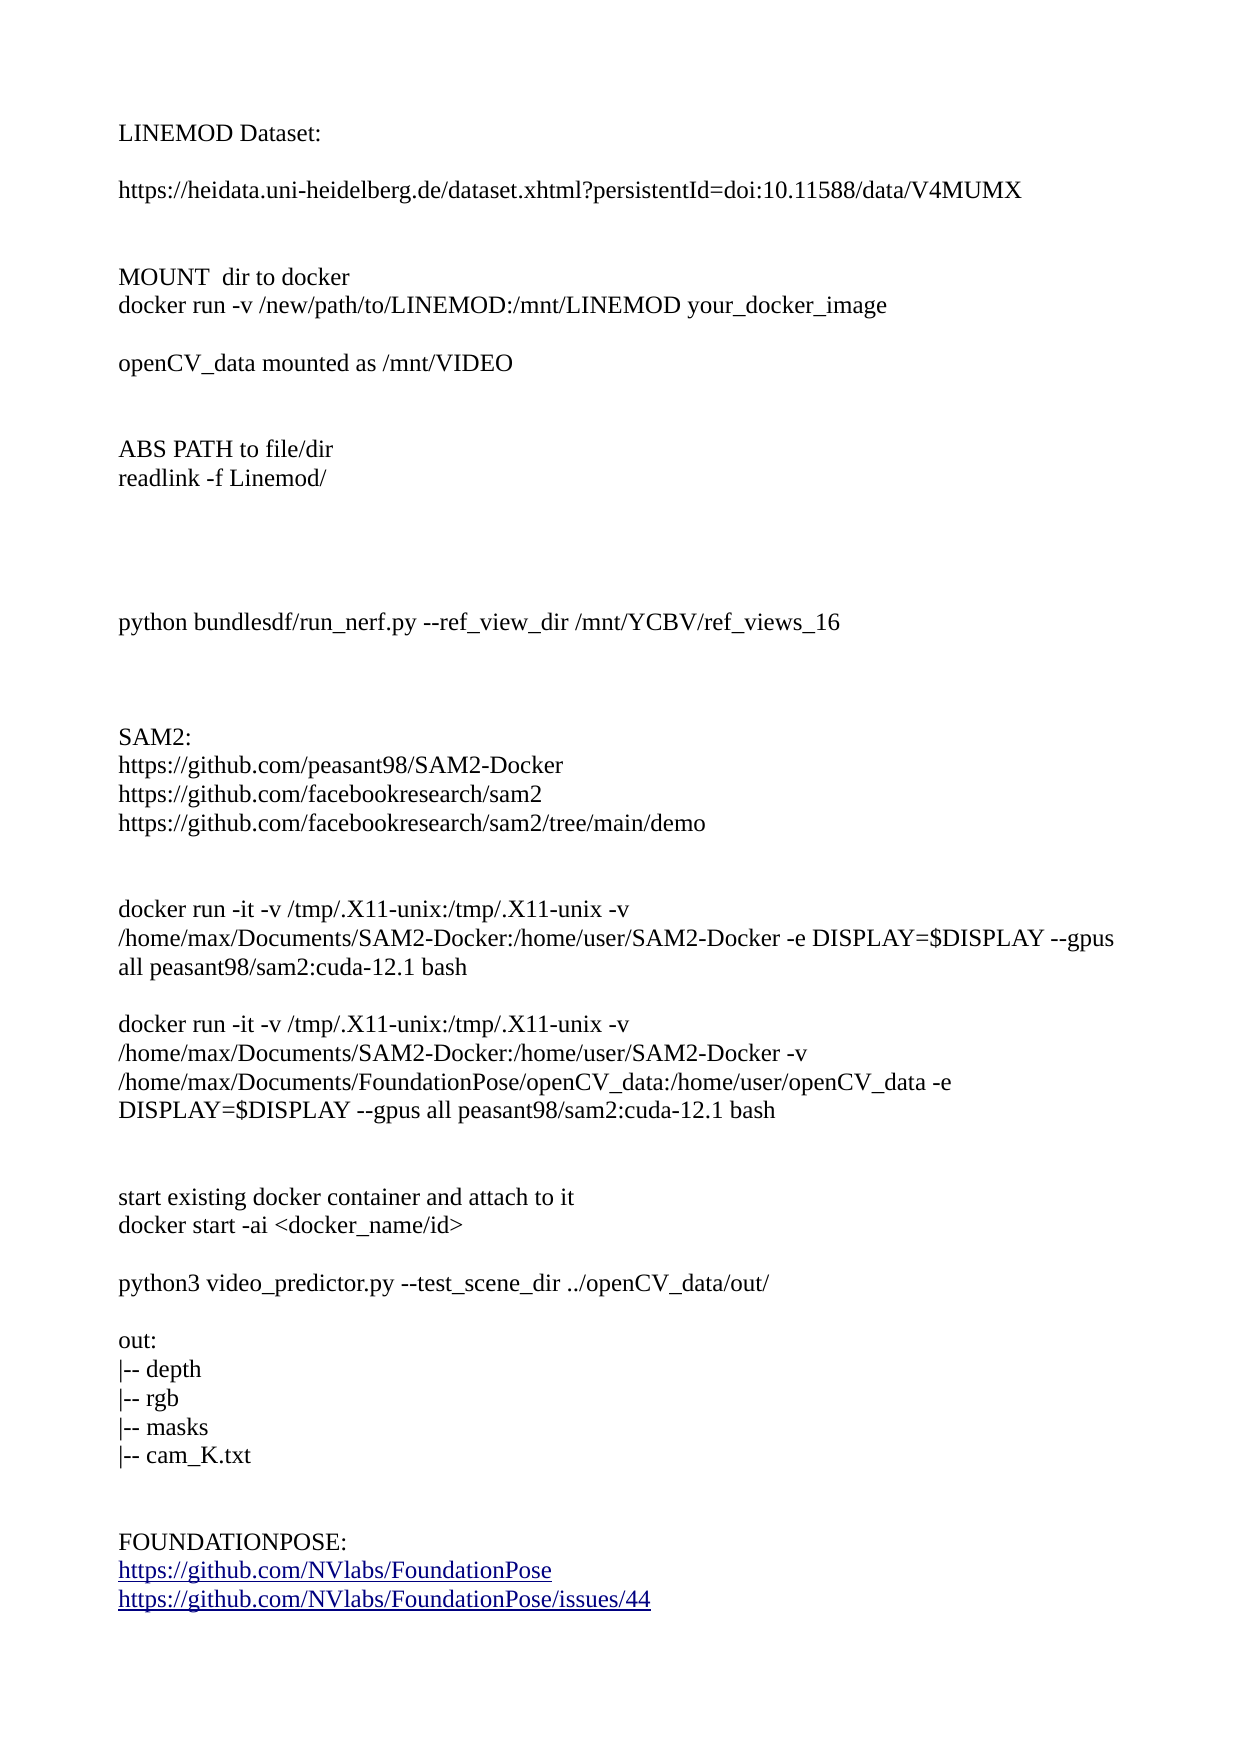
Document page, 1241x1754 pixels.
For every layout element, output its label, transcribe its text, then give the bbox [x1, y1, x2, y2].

text |-- masks [118, 1412, 1122, 1441]
text ABS PATH to file/dir [118, 434, 1122, 463]
text readlink -f Linemod/ [118, 463, 1122, 492]
text https://github.com/facebookresearch/sam2 [118, 779, 1122, 808]
text https://heidata.uni-heidelberg.de/dataset.xhtml?persistentId=doi:10.11588/data/V4MUMX [118, 147, 1122, 262]
text SAM2: [118, 722, 1122, 751]
text out: [118, 1326, 1122, 1354]
text https://github.com/facebookresearch/sam2/tree/main/demo [118, 808, 1122, 837]
text MOUNT dir to docker [118, 262, 1122, 291]
text https://github.com/NVlabs/FoundationPose/issues/44 [118, 1584, 1122, 1613]
text docker run -v /new/path/to/LINEMOD:/mnt/LINEMOD your_docker_image [118, 291, 1122, 319]
text https://github.com/NVlabs/FoundationPose [118, 1556, 1122, 1584]
text |-- cam_K.txt [118, 1441, 1122, 1469]
text openCV_data mounted as /mnt/VIDEO [118, 348, 1122, 377]
text |-- rgb [118, 1383, 1122, 1412]
text python3 video_predictor.py --test_scene_dir ../openCV_data/out/ [118, 1268, 1122, 1297]
text python bundlesdf/run_nerf.py --ref_view_dir /mnt/YCBV/ref_views_16 [118, 607, 1122, 636]
text |-- depth [118, 1354, 1122, 1383]
text start existing docker container and attach to it [118, 1182, 1122, 1211]
text docker start -ai <docker_name/id> [118, 1211, 1122, 1239]
text FOUNDATIONPOSE: [118, 1469, 1122, 1556]
text docker run -it -v /tmp/.X11-unix:/tmp/.X11-unix -v /home/max/Documents/SAM2-Docker:/home/user/SAM2-Docker -v /home/max/Documents/FoundationPose/openCV_data:/home/user/openCV_data -e DISPLAY=$DISPLAY --gpus all peasant98/sam2:cuda-12.1 bash [118, 1009, 1122, 1124]
text LINEMOD Dataset: [118, 118, 1122, 147]
text https://github.com/peasant98/SAM2-Docker [118, 751, 1122, 779]
text docker run -it -v /tmp/.X11-unix:/tmp/.X11-unix -v /home/max/Documents/SAM2-Docker:/home/user/SAM2-Docker -e DISPLAY=$DISPLAY --gpus all peasant98/sam2:cuda-12.1 bash [118, 894, 1122, 981]
